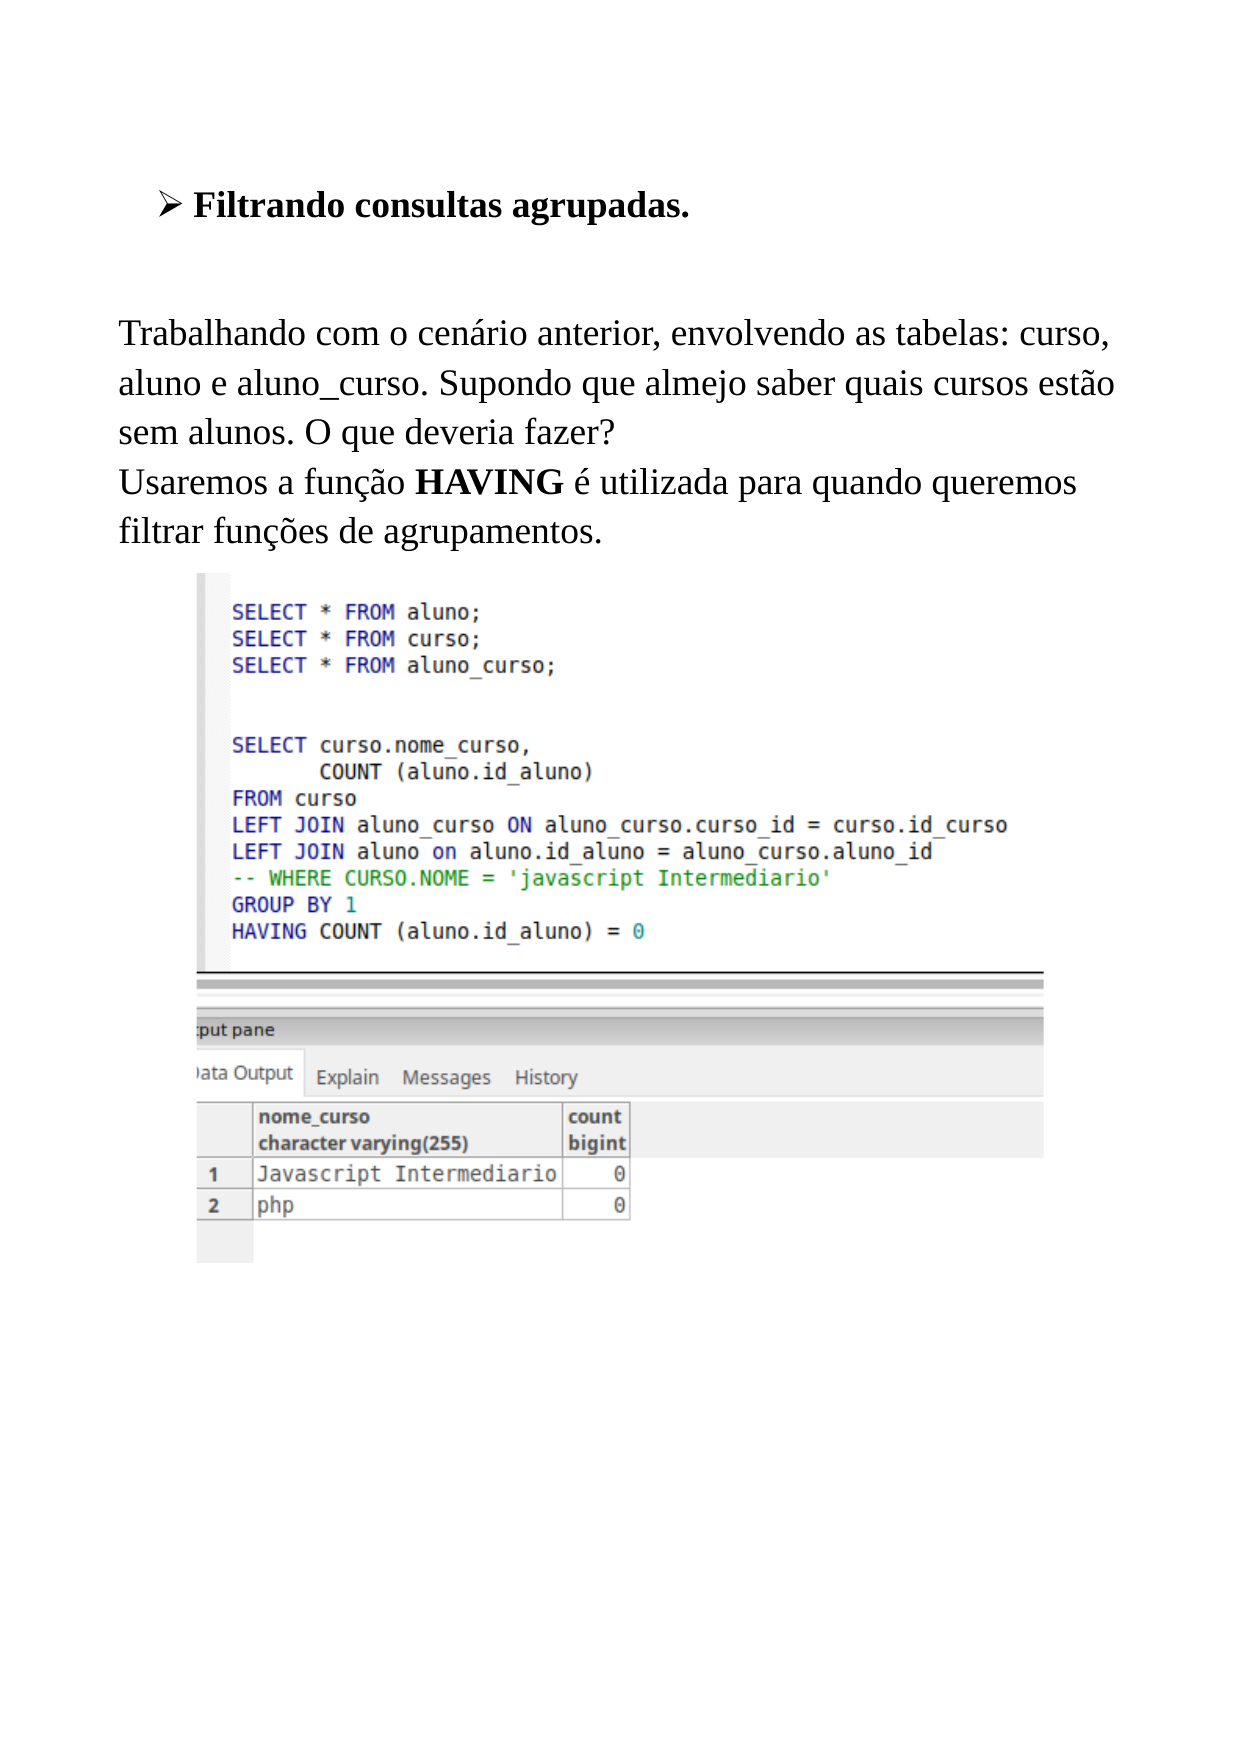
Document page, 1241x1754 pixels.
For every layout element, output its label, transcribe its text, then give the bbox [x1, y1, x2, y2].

list Filtrando consultas agrupadas. [156, 182, 1122, 225]
text Trabalhando com o cenário anterior, envolvendo as tabelas: curso, aluno e aluno_curso. Supondo que almejo saber quais cursos estão sem alunos. O que deveria fazer? Usaremos a função HAVING é utilizada para quando queremos filtrar funções de agrupamentos. [118, 311, 1122, 552]
picture [196, 573, 1044, 1263]
